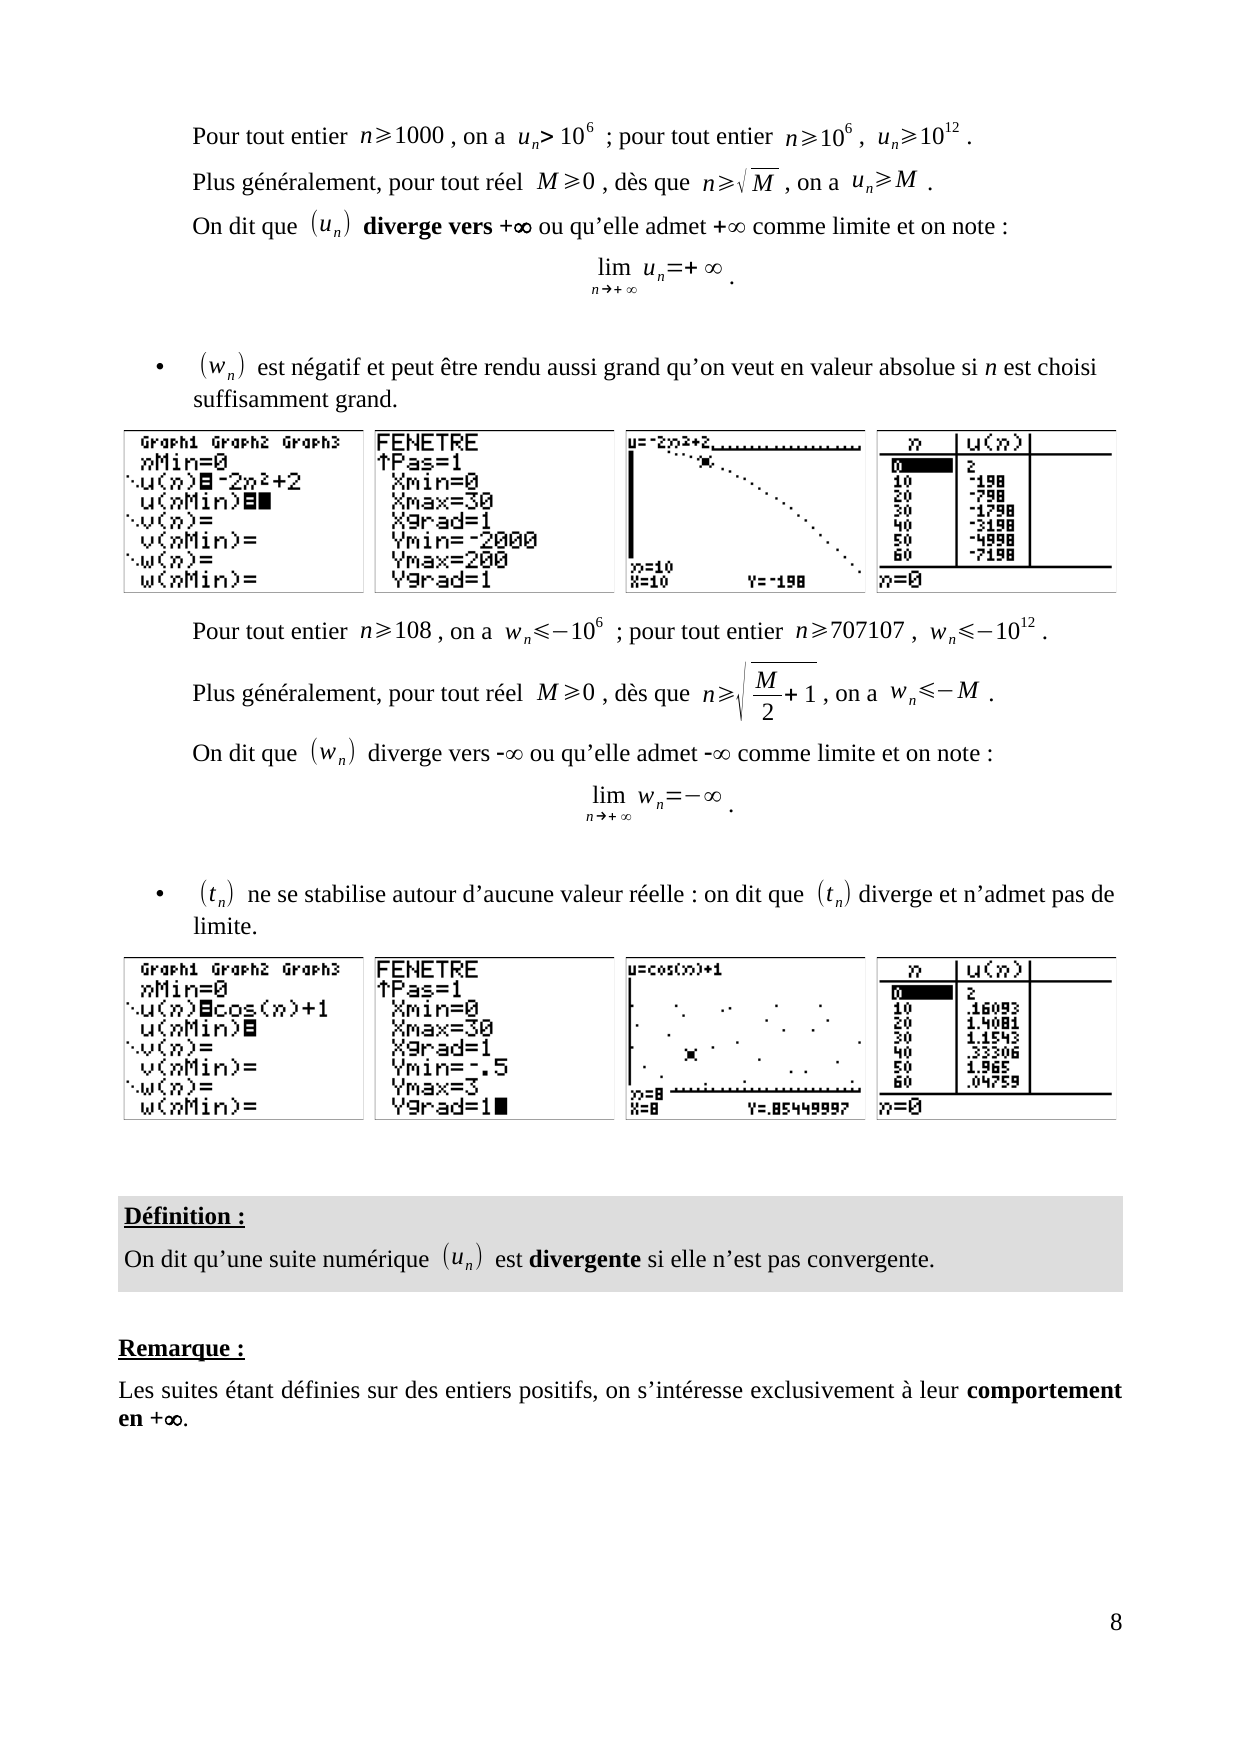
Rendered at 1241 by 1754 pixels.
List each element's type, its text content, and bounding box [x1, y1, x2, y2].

text On dit que diverge vers +∞ ou qu’elle admet +∞ comme limite et on note : [192, 209, 1122, 241]
list ne se stabilise autour d’aucune valeur réelle : on dit que diverge et n’admet pas de limite. [156, 879, 1122, 939]
table_header Définition : On dit qu’une suite numérique est divergente si elle n’est pas convergente. [118, 1196, 1123, 1292]
text Plus généralement, pour tout réel , dès que , on a . [192, 166, 1122, 197]
text On dit que diverge vers -∞ ou qu’elle admet -∞ comme limite et on note : [192, 737, 1122, 769]
table_header [620, 425, 871, 613]
text . [192, 781, 1122, 825]
text . [192, 253, 1122, 298]
list est négatif et peut être rendu aussi grand qu’on veut en valeur absolue si n est choisi suffisamment grand. [156, 352, 1122, 413]
table_header [620, 952, 871, 1154]
text Plus généralement, pour tout réel , dès que , on a . [192, 661, 1122, 725]
table_header [369, 952, 620, 1154]
table_header [369, 425, 620, 613]
text Pour tout entier , on a ; pour tout entier , . [192, 613, 1122, 648]
text Remarque : [118, 1333, 1122, 1362]
text Pour tout entier , on a ; pour tout entier , . [192, 118, 1122, 153]
table_header [118, 952, 369, 1154]
text Les suites étant définies sur des entiers positifs, on s’intéresse exclusivement à leur comportement en +∞. [118, 1375, 1122, 1432]
table_header [871, 952, 1122, 1154]
table_header [871, 425, 1122, 613]
table_header [118, 425, 369, 613]
